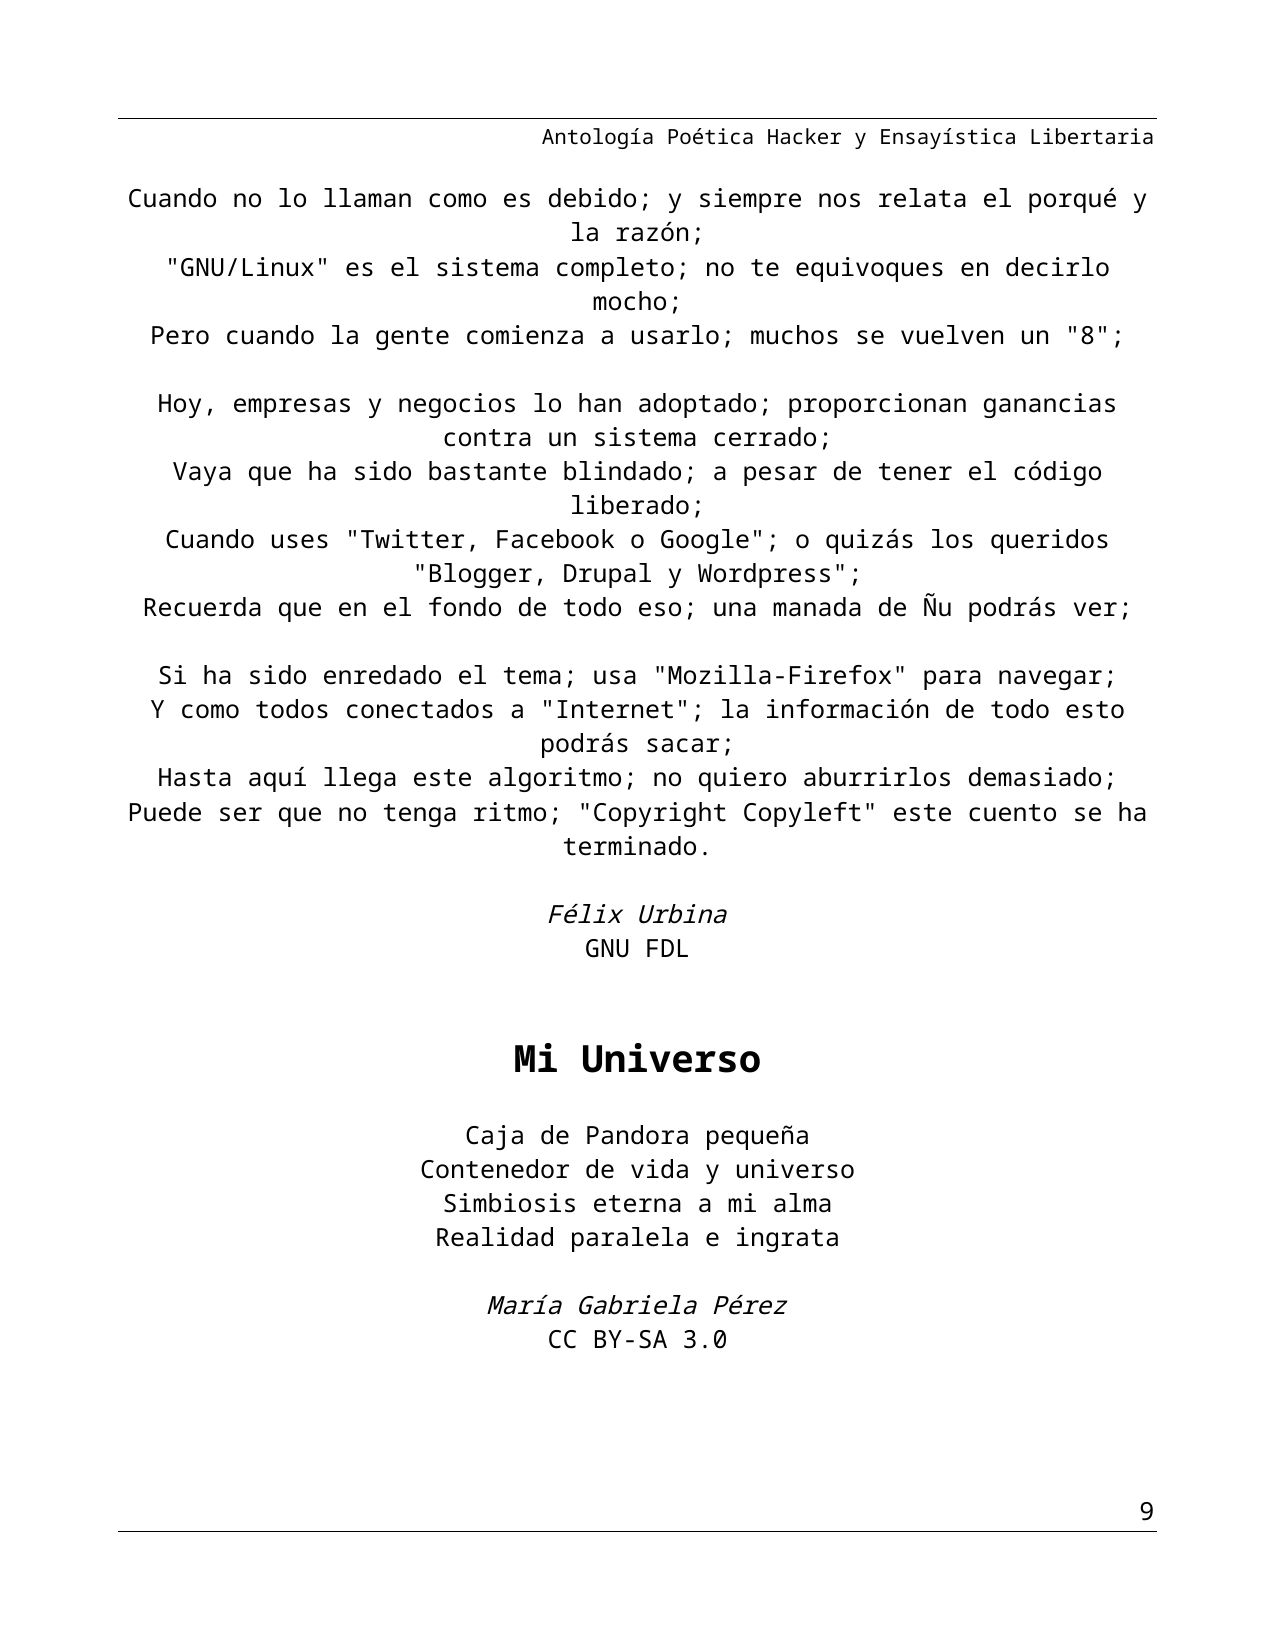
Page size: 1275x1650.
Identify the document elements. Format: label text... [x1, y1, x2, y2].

text Mi Universo [121, 1033, 1154, 1084]
text Contenedor de vida y universo [121, 1152, 1154, 1186]
text Realidad paralela e ingrata [121, 1220, 1154, 1254]
text contra un sistema cerrado; [121, 419, 1154, 453]
text Hoy, empresas y negocios lo han adoptado; proporcionan ganancias [121, 385, 1154, 419]
text Félix Urbina [121, 896, 1154, 930]
text Cuando uses "Twitter, Facebook o Google"; o quizás los queridos [121, 522, 1154, 556]
text Hasta aquí llega este algoritmo; no quiero aburrirlos demasiado; [121, 760, 1154, 794]
text Puede ser que no tenga ritmo; "Copyright Copyleft" este cuento se ha terminado. [121, 794, 1154, 862]
text GNU FDL [121, 930, 1154, 964]
text María Gabriela Pérez [121, 1288, 1154, 1322]
text Simbiosis eterna a mi alma [121, 1186, 1154, 1220]
text Recuerda que en el fondo de todo eso; una manada de Ñu podrás ver; [121, 590, 1154, 624]
text "GNU/Linux" es el sistema completo; no te equivoques en decirlo mocho; [121, 249, 1154, 317]
text "Blogger, Drupal y Wordpress"; [121, 556, 1154, 590]
text Cuando no lo llaman como es debido; y siempre nos relata el porqué y la razón; [121, 181, 1154, 249]
text Pero cuando la gente comienza a usarlo; muchos se vuelven un "8"; [121, 317, 1154, 351]
text Y como todos conectados a "Internet"; la información de todo esto podrás sacar; [121, 692, 1154, 760]
text CC BY-SA 3.0 [121, 1322, 1154, 1356]
text Caja de Pandora pequeña [121, 1118, 1154, 1152]
text Si ha sido enredado el tema; usa "Mozilla-Firefox" para navegar; [121, 658, 1154, 692]
text Vaya que ha sido bastante blindado; a pesar de tener el código liberado; [121, 453, 1154, 522]
